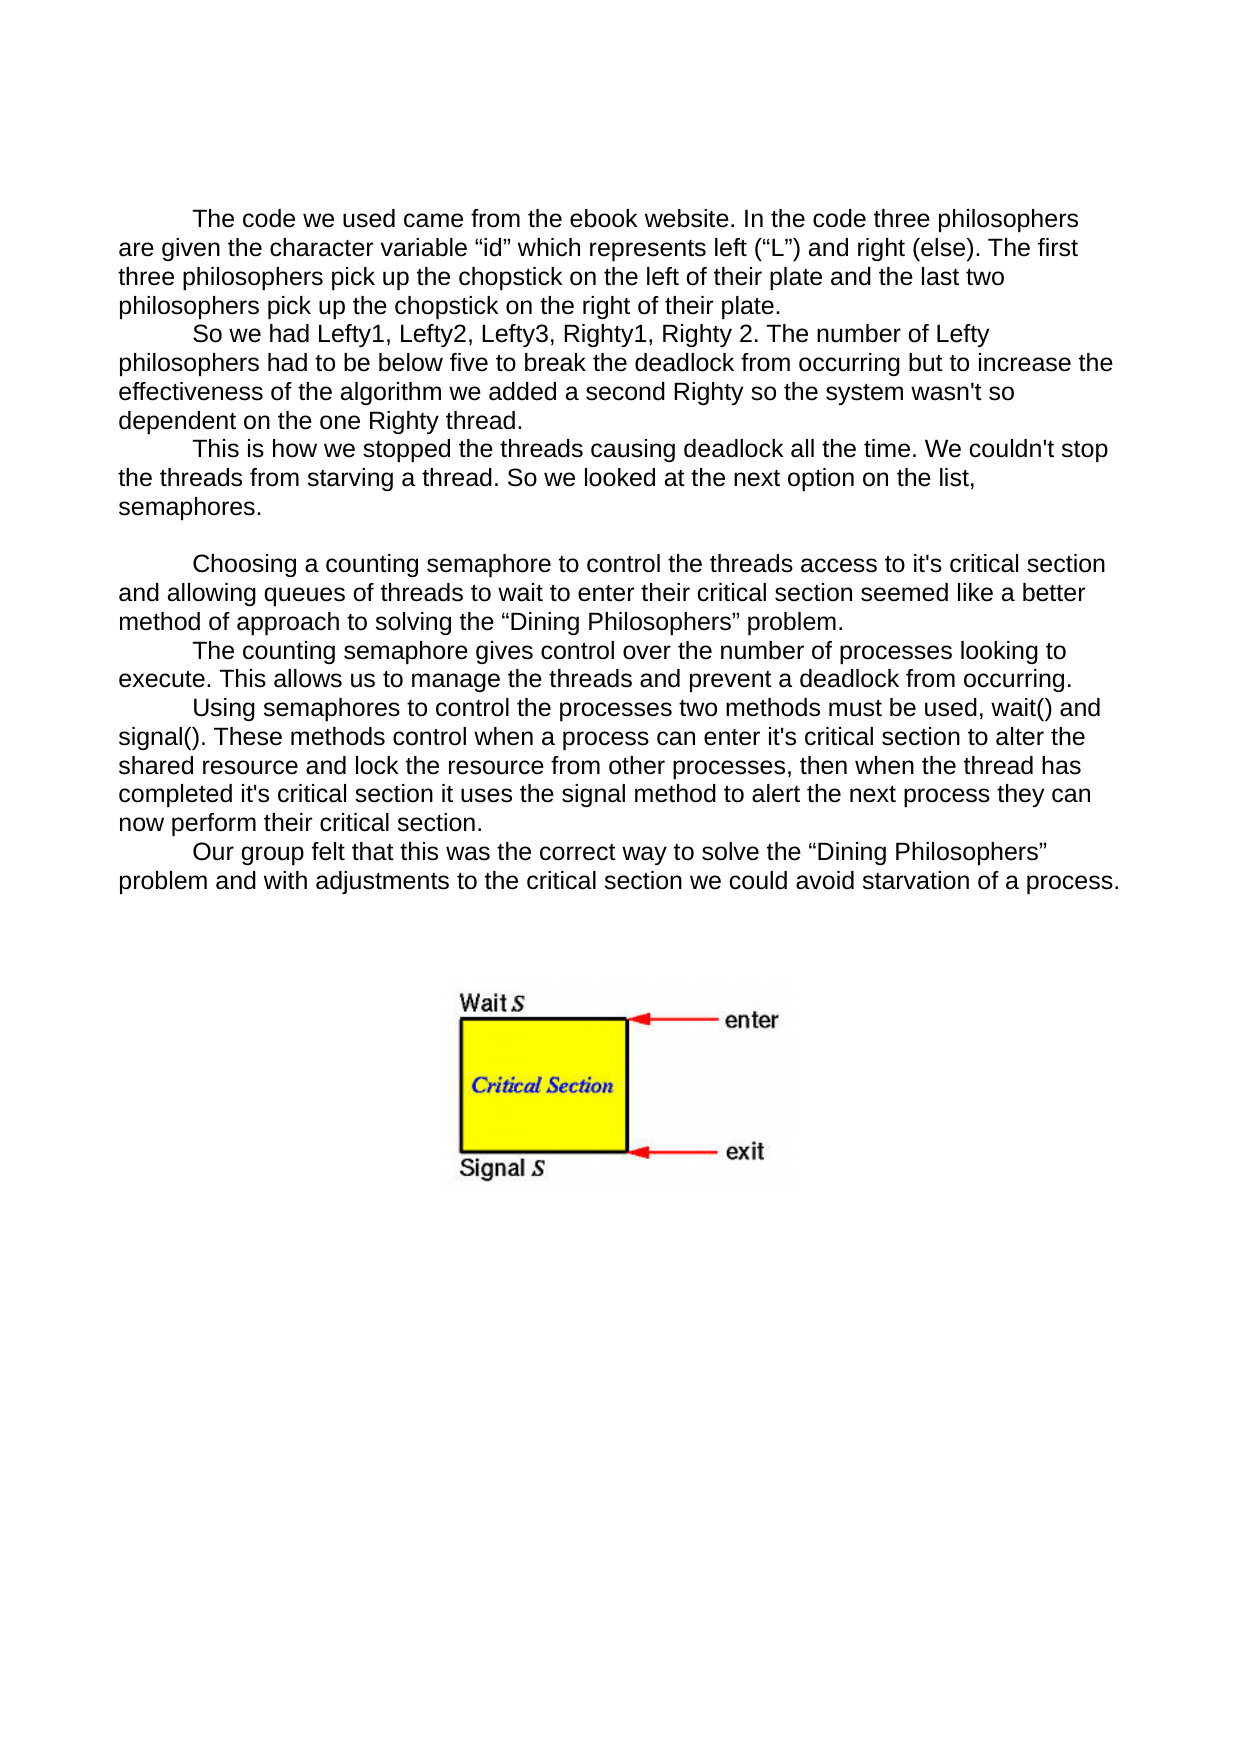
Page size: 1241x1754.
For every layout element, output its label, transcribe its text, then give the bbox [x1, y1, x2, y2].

text So we had Lefty1, Lefty2, Lefty3, Righty1, Righty 2. The number of Lefty philosophers had to be below five to break the deadlock from occurring but to increase the effectiveness of the algorithm we added a second Righty so the system wasn't so dependent on the one Righty thread. [118, 319, 1122, 434]
text The code we used came from the ebook website. In the code three philosophers are given the character variable “id” which represents left (“L”) and right (else). The first three philosophers pick up the chopstick on the left of their plate and the last two philosophers pick up the chopstick on the right of their plate. [118, 204, 1122, 319]
text This is how we stopped the threads causing deadlock all the time. We couldn't stop the threads from starving a thread. So we looked at the next option on the list, semaphores. [118, 434, 1122, 521]
text Our group felt that this was the correct way to solve the “Dining Philosophers” problem and with adjustments to the critical section we could avoid starvation of a process. [118, 837, 1122, 894]
picture [443, 980, 797, 1192]
text The counting semaphore gives control over the number of processes looking to execute. This allows us to manage the threads and prevent a deadlock from occurring. Using semaphores to control the processes two methods must be used, wait() and signal(). These methods control when a process can enter it's critical section to alter the shared resource and lock the resource from other processes, then when the thread has completed it's critical section it uses the signal method to alert the next process they can now perform their critical section. [118, 636, 1122, 837]
text Choosing a counting semaphore to control the threads access to it's critical section and allowing queues of threads to wait to enter their critical section seemed like a better method of approach to solving the “Dining Philosophers” problem. [118, 549, 1122, 636]
